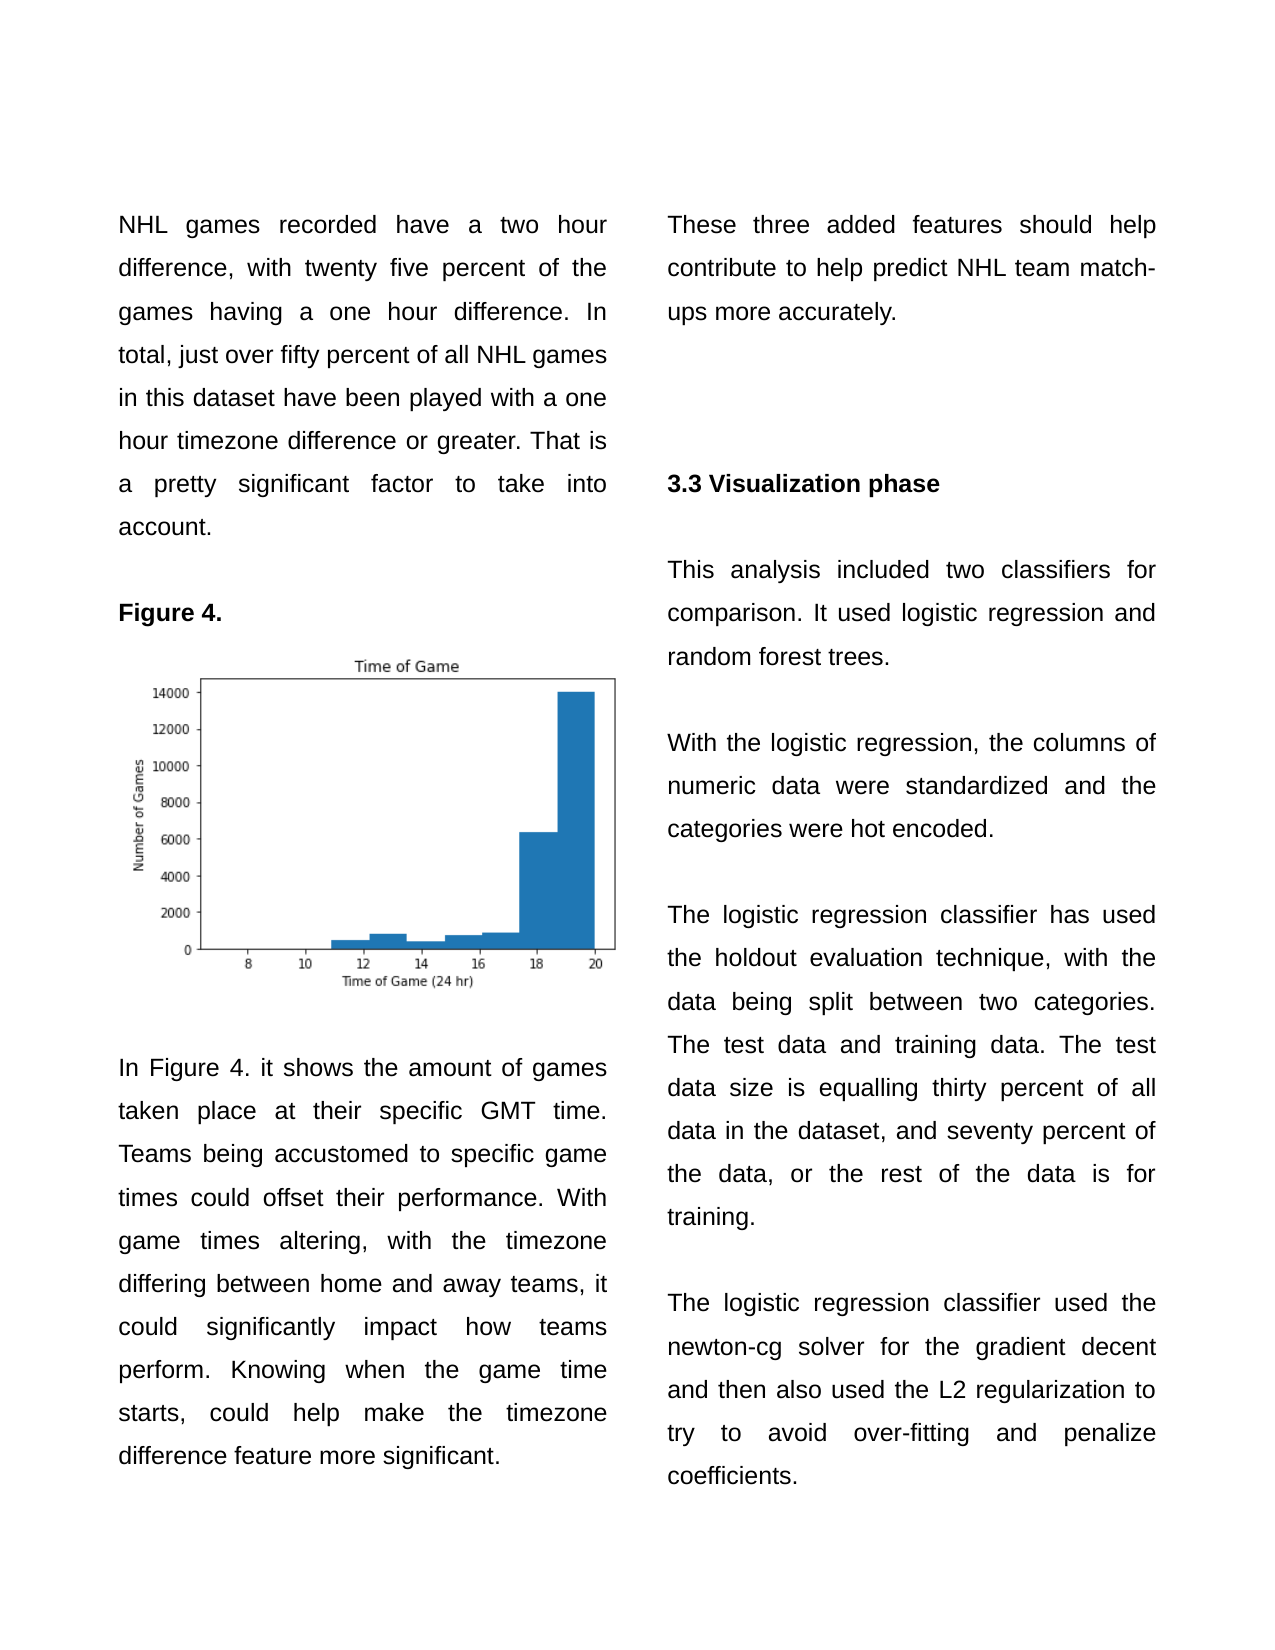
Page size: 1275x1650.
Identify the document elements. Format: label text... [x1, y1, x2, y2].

text The logistic regression classifier used the newton-cg solver for the gradient decent and then also used the L2 regularization to try to avoid over-fitting and penalize coefficients. [667, 1288, 1157, 1489]
text NHL games recorded have a two hour difference, with twenty five percent of the games having a one hour difference. In total, just over fifty percent of all NHL games in this dataset have been played with a one hour timezone difference or greater. That is a pretty significant factor to take into account. [118, 210, 608, 541]
text The logistic regression classifier has used the holdout evaluation technique, with the data being split between two categories. The test data and training data. The test data size is equalling thirty percent of all data in the dataset, and seventy percent of the data, or the rest of the data is for training. [667, 900, 1157, 1231]
text This analysis included two classifiers for comparison. It used logistic regression and random forest trees. [667, 555, 1157, 670]
text 3.3 Visualization phase [667, 469, 1157, 498]
text With the logistic regression, the columns of numeric data were standardized and the categories were hot encoded. [667, 728, 1157, 843]
picture [126, 652, 622, 996]
text Figure 4. [118, 598, 608, 627]
text These three added features should help contribute to help predict NHL team match-ups more accurately. [667, 210, 1157, 325]
text In Figure 4. it shows the amount of games taken place at their specific GMT time. Teams being accustomed to specific game times could offset their performance. With game times altering, with the timezone differing between home and away teams, it could significantly impact how teams perform. Knowing when the game time starts, could help make the timezone difference feature more significant. [118, 1053, 608, 1470]
